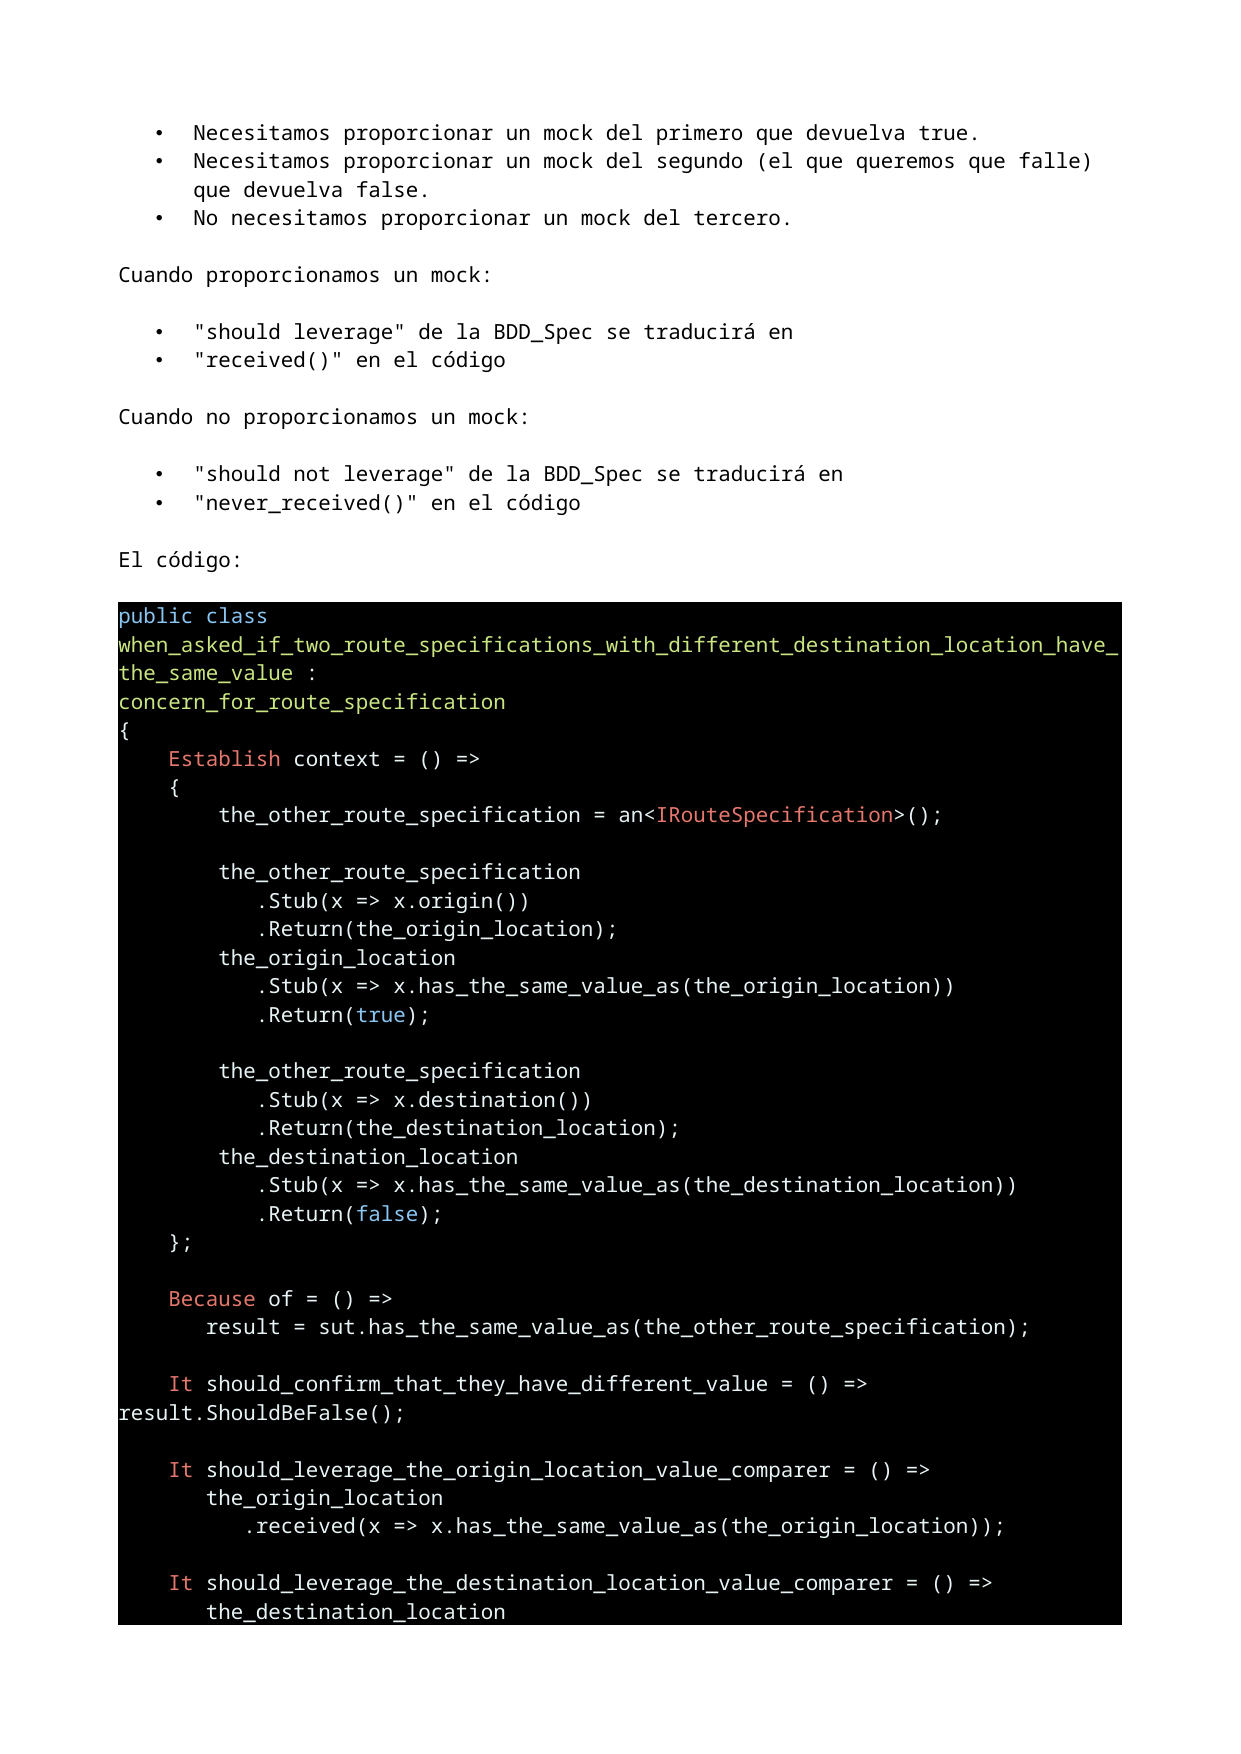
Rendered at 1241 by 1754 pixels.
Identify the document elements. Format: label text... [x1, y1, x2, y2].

text .Stub(x => x.has_the_same_value_as(the_destination_location)) [118, 1170, 1122, 1199]
text }; [118, 1227, 1122, 1256]
text .Return(the_origin_location); [118, 914, 1122, 943]
text concern_for_route_specification [118, 687, 1122, 715]
text the_destination_location [118, 1597, 1122, 1625]
text { [118, 715, 1122, 744]
text the_origin_location [118, 943, 1122, 971]
text the_origin_location [118, 1483, 1122, 1512]
text the_other_route_specification [118, 1057, 1122, 1085]
text It should_leverage_the_origin_location_value_comparer = () => [118, 1455, 1122, 1483]
text result = sut.has_the_same_value_as(the_other_route_specification); [118, 1312, 1122, 1341]
text the_other_route_specification [118, 857, 1122, 886]
text the_other_route_specification = an<IRouteSpecification>(); [118, 801, 1122, 829]
text .Stub(x => x.has_the_same_value_as(the_origin_location)) [118, 971, 1122, 1000]
text .Return(the_destination_location); [118, 1113, 1122, 1142]
text Cuando no proporcionamos un mock: [118, 402, 1122, 431]
list "received()" en el código [156, 346, 1122, 374]
text El código: [118, 545, 1122, 573]
list Necesitamos proporcionar un mock del segundo (el que queremos que falle) que devuelva false. [156, 147, 1122, 203]
text { [118, 772, 1122, 801]
text the_destination_location [118, 1142, 1122, 1170]
text Establish context = () => [118, 744, 1122, 772]
list "should not leverage" de la BDD_Spec se traducirá en [156, 459, 1122, 488]
text It should_confirm_that_they_have_different_value = () => result.ShouldBeFalse(); [118, 1369, 1122, 1426]
text Cuando proporcionamos un mock: [118, 260, 1122, 289]
text public class when_asked_if_two_route_specifications_with_different_destination_location_have_the_same_value : [118, 602, 1122, 687]
list No necesitamos proporcionar un mock del tercero. [156, 203, 1122, 232]
text .Return(true); [118, 1000, 1122, 1028]
text Because of = () => [118, 1284, 1122, 1312]
text .Stub(x => x.origin()) [118, 886, 1122, 914]
text .Return(false); [118, 1199, 1122, 1227]
text .Stub(x => x.destination()) [118, 1085, 1122, 1113]
text .received(x => x.has_the_same_value_as(the_origin_location)); [118, 1512, 1122, 1540]
list "should leverage" de la BDD_Spec se traducirá en [156, 317, 1122, 346]
text It should_leverage_the_destination_location_value_comparer = () => [118, 1568, 1122, 1597]
list Necesitamos proporcionar un mock del primero que devuelva true. [156, 118, 1122, 147]
list "never_received()" en el código [156, 488, 1122, 516]
